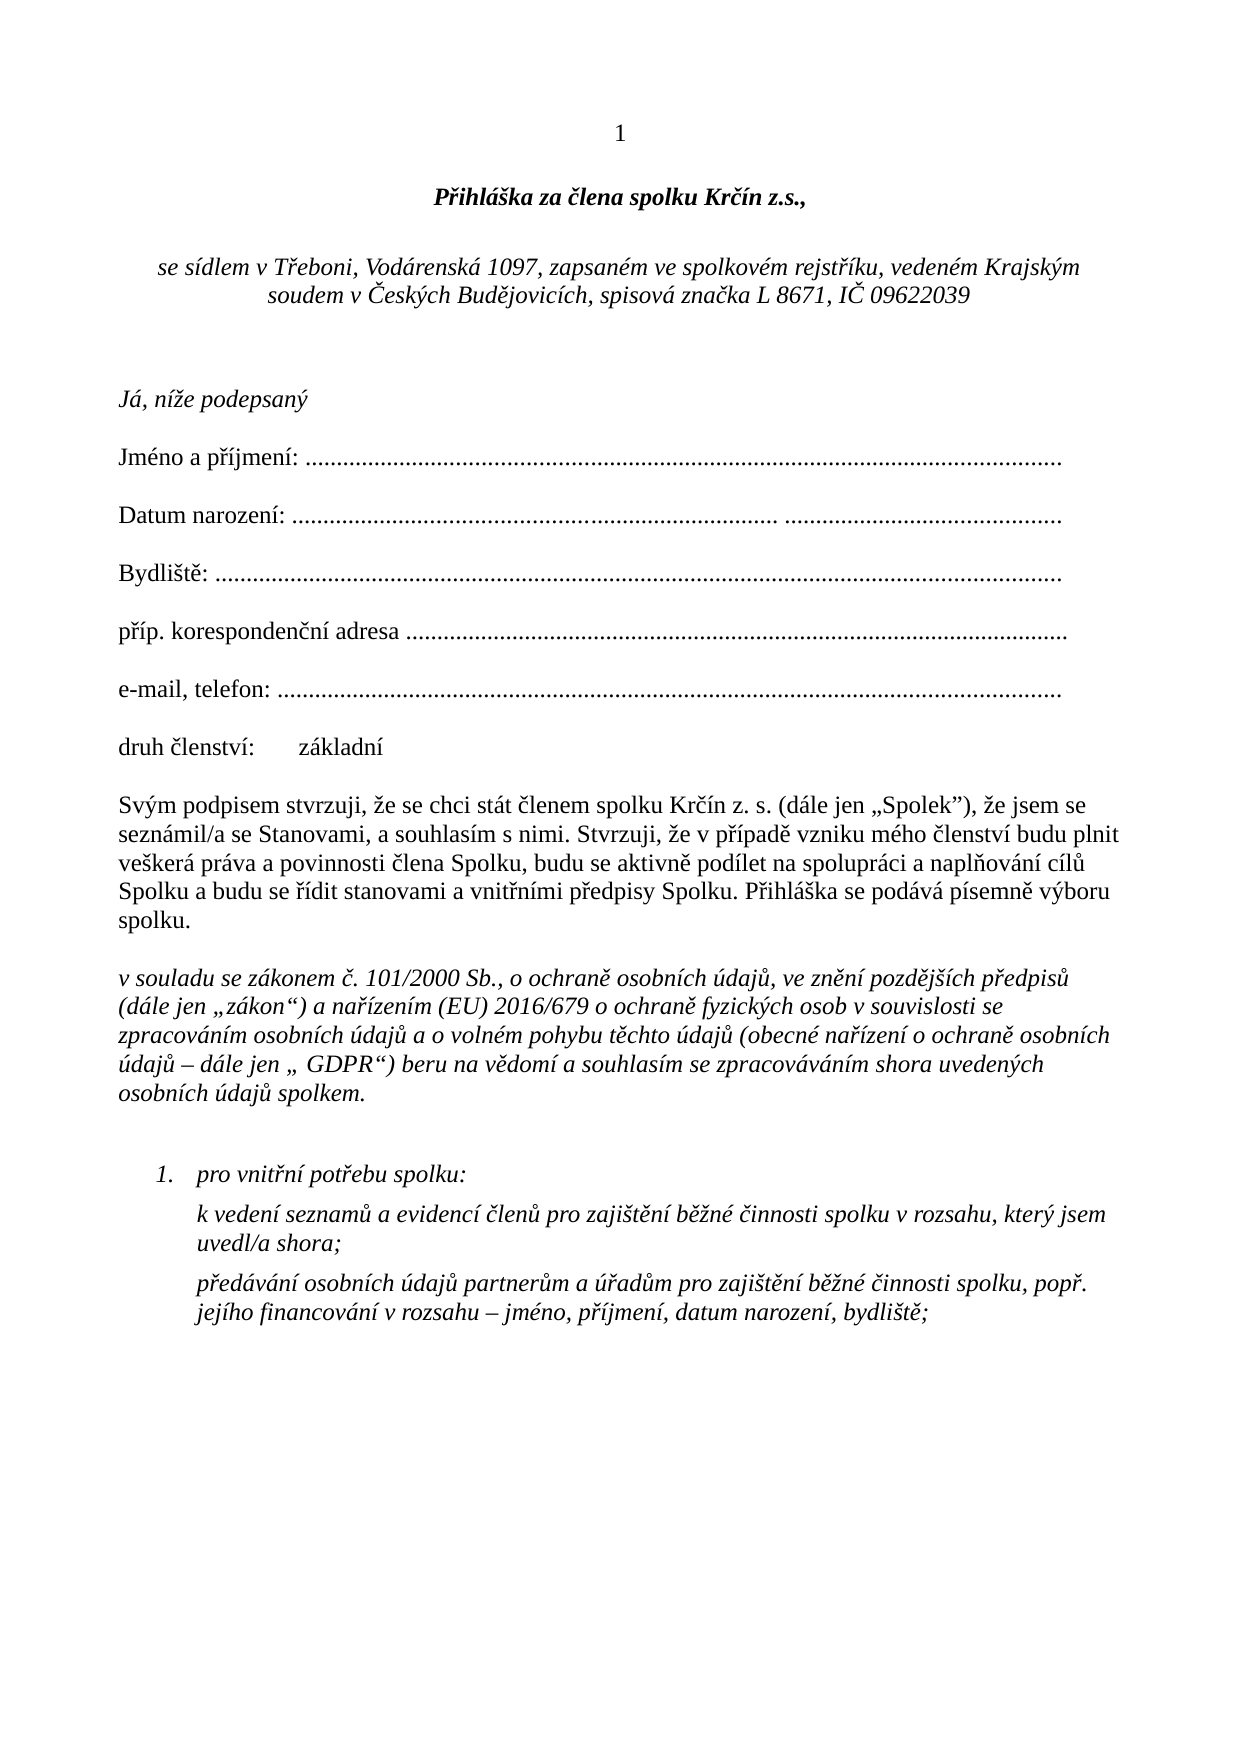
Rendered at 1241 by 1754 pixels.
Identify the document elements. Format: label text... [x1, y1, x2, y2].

list k vedení seznamů a evidencí členů pro zajištění běžné činnosti spolku v rozsahu, který jsem uvedl/a shora; [155, 1199, 1122, 1257]
text e-mail, telefon: [118, 674, 1122, 703]
text v souladu se zákonem č. 101/2000 Sb., o ochraně osobních údajů, ve znění pozdějších předpisů (dále jen „zákon“) a nařízením (EU) 2016/679 o ochraně fyzických osob v souvislosti se zpracováním osobních údajů a o volném pohybu těchto údajů (obecné nařízení o ochraně osobních údajů – dále jen „ GDPR“) beru na vědomí a souhlasím se zpracováváním shora uvedených osobních údajů spolkem. [118, 963, 1122, 1106]
text se sídlem v Třeboni, Vodárenská 1097, zapsaném ve spolkovém rejstříku, vedeném Krajským soudem v Českých Budějovicích, spisová značka L 8671, IČ 09622039 [118, 252, 1122, 309]
list předávání osobních údajů partnerům a úřadům pro zajištění běžné činnosti spolku, popř. jejího financování v rozsahu – jméno, příjmení, datum narození, bydliště; [155, 1268, 1122, 1326]
text Já, níže podepsaný [118, 384, 1122, 413]
text Bydliště: [118, 558, 1122, 587]
text příp. korespondenční adresa .......................................................................................................... [118, 616, 1122, 645]
text Jméno a příjmení: [118, 442, 1122, 471]
list pro vnitřní potřebu spolku: [155, 1159, 1122, 1187]
text Datum narození: .............................. [118, 500, 1122, 529]
text Svým podpisem stvrzuji, že se chci stát členem spolku Krčín z. s. (dále jen „Spolek”), že jsem se seznámil/a se Stanovami, a souhlasím s nimi. Stvrzuji, že v případě vzniku mého členství budu plnit veškerá práva a povinnosti člena Spolku, budu se aktivně podílet na spolupráci a naplňování cílů Spolku a budu se řídit stanovami a vnitřními předpisy Spolku. Přihláška se podává písemně výboru spolku. [118, 790, 1122, 934]
text Přihláška za člena spolku Krčín z.s., [118, 182, 1122, 211]
text druh členství: základní [118, 732, 1122, 761]
